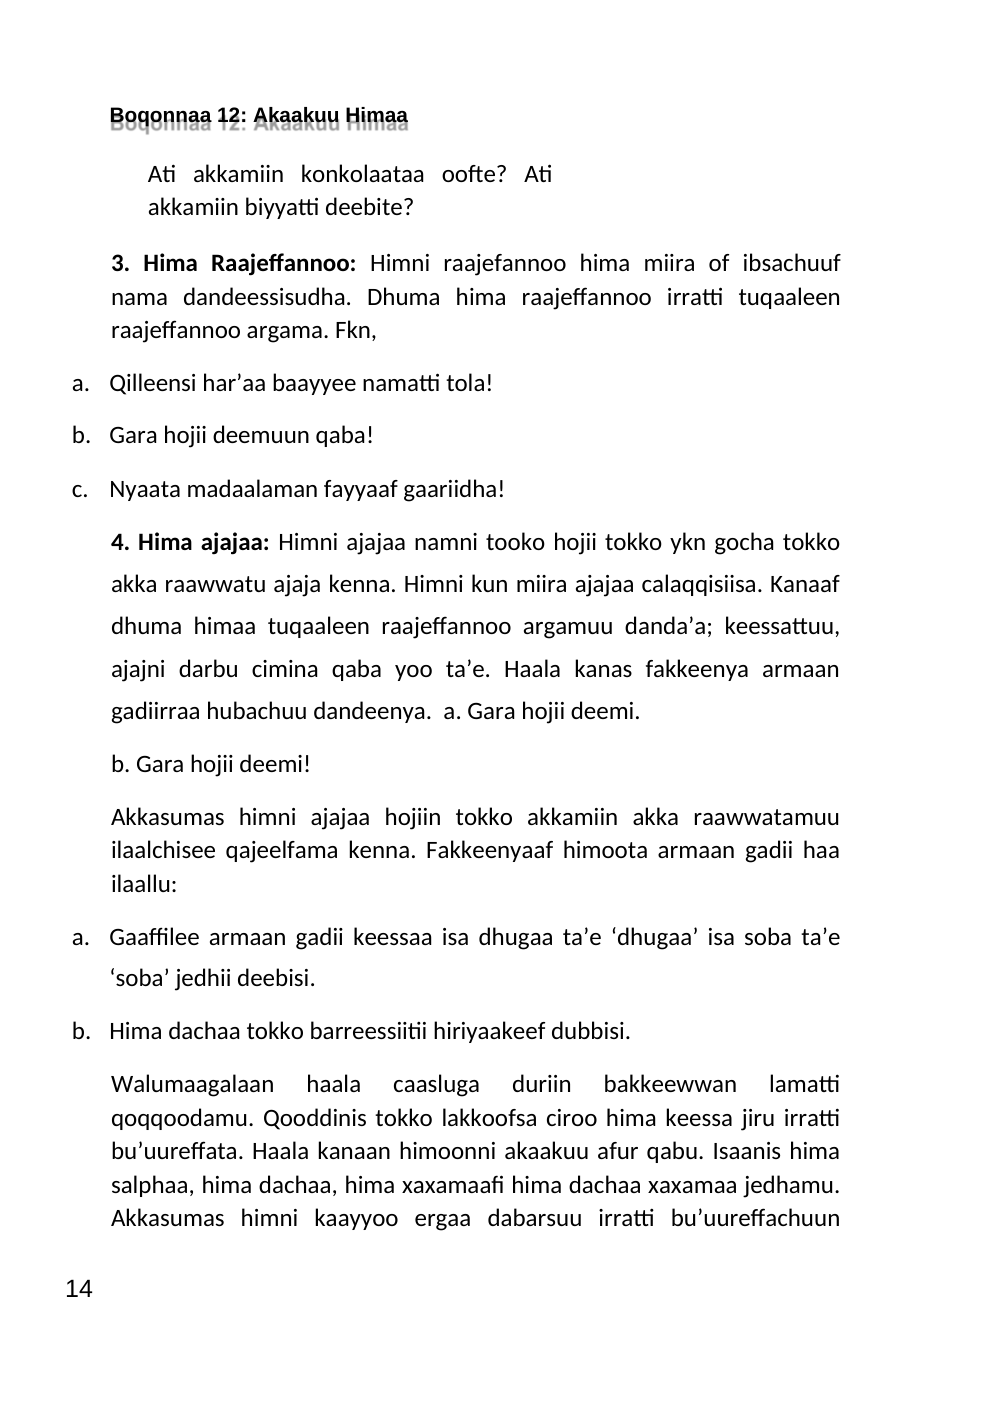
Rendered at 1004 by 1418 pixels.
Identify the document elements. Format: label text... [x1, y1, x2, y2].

list Gaaffilee armaan gadii keessaa isa dhugaa ta’e ‘dhugaa’ isa soba ta’e ‘soba’ jedhii deebisi. [72, 921, 841, 993]
list Hima dachaa tokko barreessiitii hiriyaakeef dubbisi. [72, 1015, 841, 1046]
list Nyaata madaalaman fayyaaf gaariidha! [72, 473, 841, 503]
text 4. Hima ajajaa: Himni ajajaa namni tooko hojii tokko ykn gocha tokko akka raawwatu ajaja kenna. Himni kun miira ajajaa calaqqisiisa. Kanaaf dhuma himaa tuqaaleen raajeffannoo argamuu danda’a; keessattuu, ajajni darbu cimina qaba yoo ta’e. Haala kanas fakkeenya armaan gadiirraa hubachuu dandeenya. a. Gara hojii deemi. [111, 526, 841, 726]
text Akkasumas himni ajajaa hojiin tokko akkamiin akka raawwatamuu ilaalchisee qajeelfama kenna. Fakkeenyaaf himoota armaan gadii haa ilaallu: [111, 801, 841, 898]
text Walumaagalaan haala caasluga duriin bakkeewwan lamatti qoqqoodamu. Qooddinis tokko lakkoofsa ciroo hima keessa jiru irratti bu’uureffata. Haala kanaan himoonni akaakuu afur qabu. Isaanis hima salphaa, hima dachaa, hima xaxamaafi hima dachaa xaxamaa jedhamu. Akkasumas himni kaayyoo ergaa dabarsuu irratti bu’uureffachuun [111, 1068, 841, 1233]
text 3. Hima Raajeffannoo: Himni raajefannoo hima miira of ibsachuuf nama dandeessisudha. Dhuma hima raajeffannoo irratti tuqaaleen raajeffannoo argama. Fkn, [111, 247, 841, 345]
list Gara hojii deemuun qaba! [72, 420, 841, 450]
list Qilleensi har’aa baayyee namatti tola! [72, 367, 841, 398]
picture [95, 102, 434, 149]
text Ati akkamiin konkolaataa oofte? Ati akkamiin biyyatti deebite? [148, 158, 553, 222]
text b. Gara hojii deemi! [111, 748, 841, 778]
